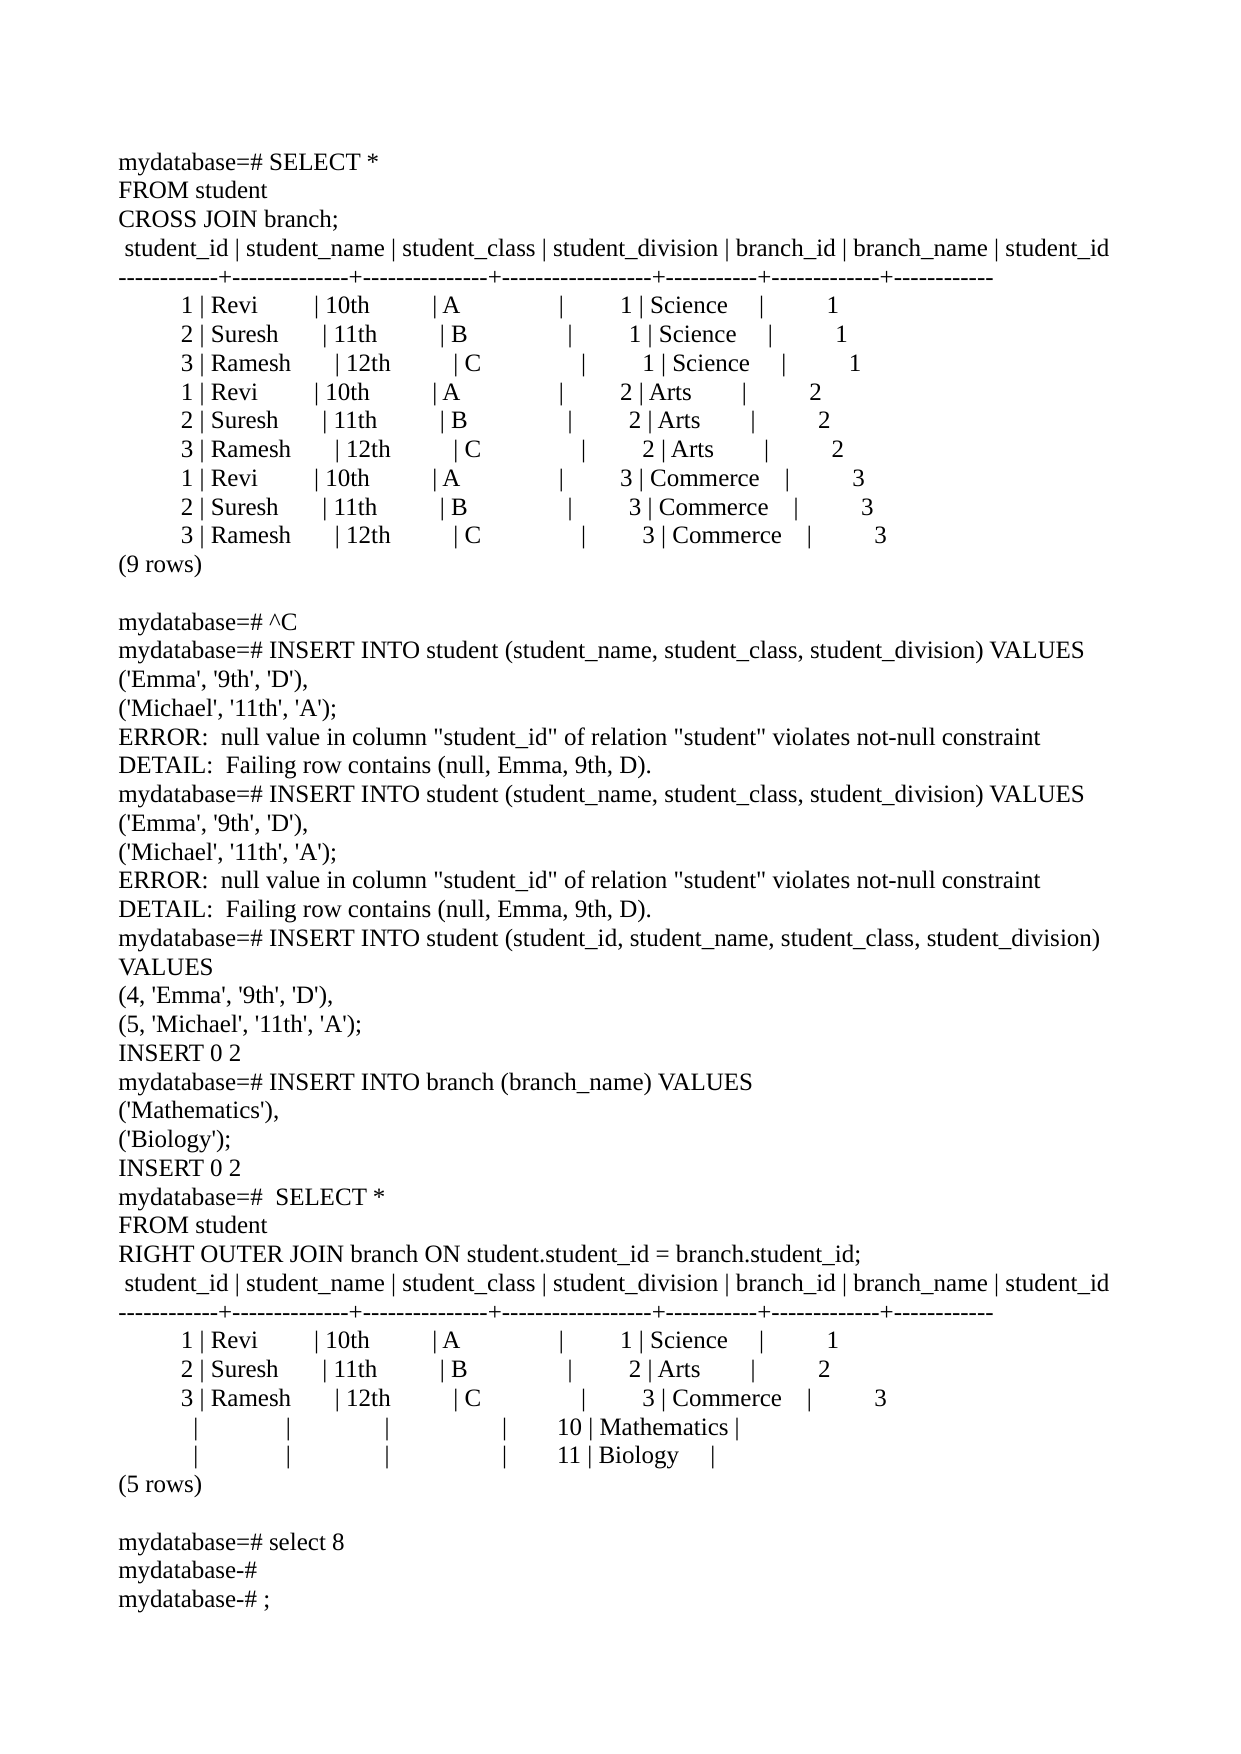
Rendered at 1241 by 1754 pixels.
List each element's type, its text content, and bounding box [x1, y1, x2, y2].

text mydatabase=# ^C [118, 607, 1122, 636]
text 2 | Suresh | 11th | B | 2 | Arts | 2 [118, 406, 1122, 434]
text 1 | Revi | 10th | A | 1 | Science | 1 [118, 1326, 1122, 1354]
text RIGHT OUTER JOIN branch ON student.student_id = branch.student_id; [118, 1239, 1122, 1268]
text ------------+--------------+---------------+------------------+-----------+-------------+------------ [118, 262, 1122, 291]
text FROM student [118, 176, 1122, 204]
text ('Michael', '11th', 'A'); [118, 837, 1122, 866]
text 1 | Revi | 10th | A | 1 | Science | 1 [118, 291, 1122, 319]
text CROSS JOIN branch; [118, 204, 1122, 233]
text mydatabase=# SELECT * [118, 1182, 1122, 1211]
text (4, 'Emma', '9th', 'D'), [118, 981, 1122, 1009]
text 3 | Ramesh | 12th | C | 3 | Commerce | 3 [118, 1383, 1122, 1412]
text student_id | student_name | student_class | student_division | branch_id | branch_name | student_id [118, 233, 1122, 262]
text ('Michael', '11th', 'A'); [118, 693, 1122, 722]
text 2 | Suresh | 11th | B | 2 | Arts | 2 [118, 1354, 1122, 1383]
text ------------+--------------+---------------+------------------+-----------+-------------+------------ [118, 1297, 1122, 1326]
text (5, 'Michael', '11th', 'A'); [118, 1009, 1122, 1038]
text 3 | Ramesh | 12th | C | 3 | Commerce | 3 [118, 521, 1122, 549]
text mydatabase=# SELECT * [118, 147, 1122, 176]
text mydatabase=# INSERT INTO branch (branch_name) VALUES [118, 1067, 1122, 1096]
text ('Emma', '9th', 'D'), [118, 664, 1122, 693]
text FROM student [118, 1211, 1122, 1239]
text INSERT 0 2 [118, 1153, 1122, 1182]
text ERROR: null value in column "student_id" of relation "student" violates not-null constraint [118, 722, 1122, 751]
text DETAIL: Failing row contains (null, Emma, 9th, D). [118, 751, 1122, 779]
text (9 rows) [118, 549, 1122, 578]
text mydatabase=# INSERT INTO student (student_name, student_class, student_division) VALUES [118, 636, 1122, 664]
text student_id | student_name | student_class | student_division | branch_id | branch_name | student_id [118, 1268, 1122, 1297]
text 3 | Ramesh | 12th | C | 1 | Science | 1 [118, 348, 1122, 377]
text mydatabase=# INSERT INTO student (student_name, student_class, student_division) VALUES [118, 779, 1122, 808]
text mydatabase=# select 8 [118, 1527, 1122, 1556]
text | | | | 11 | Biology | [118, 1441, 1122, 1469]
text ('Mathematics'), [118, 1096, 1122, 1124]
text ('Emma', '9th', 'D'), [118, 808, 1122, 837]
text (5 rows) [118, 1469, 1122, 1498]
text | | | | 10 | Mathematics | [118, 1412, 1122, 1441]
text mydatabase-# [118, 1556, 1122, 1584]
text mydatabase=# INSERT INTO student (student_id, student_name, student_class, student_division) VALUES [118, 923, 1122, 981]
text mydatabase-# ; [118, 1584, 1122, 1613]
text DETAIL: Failing row contains (null, Emma, 9th, D). [118, 894, 1122, 923]
text 2 | Suresh | 11th | B | 3 | Commerce | 3 [118, 492, 1122, 521]
text 1 | Revi | 10th | A | 2 | Arts | 2 [118, 377, 1122, 406]
text 1 | Revi | 10th | A | 3 | Commerce | 3 [118, 463, 1122, 492]
text 2 | Suresh | 11th | B | 1 | Science | 1 [118, 319, 1122, 348]
text 3 | Ramesh | 12th | C | 2 | Arts | 2 [118, 434, 1122, 463]
text ('Biology'); [118, 1124, 1122, 1153]
text INSERT 0 2 [118, 1038, 1122, 1067]
text ERROR: null value in column "student_id" of relation "student" violates not-null constraint [118, 866, 1122, 894]
